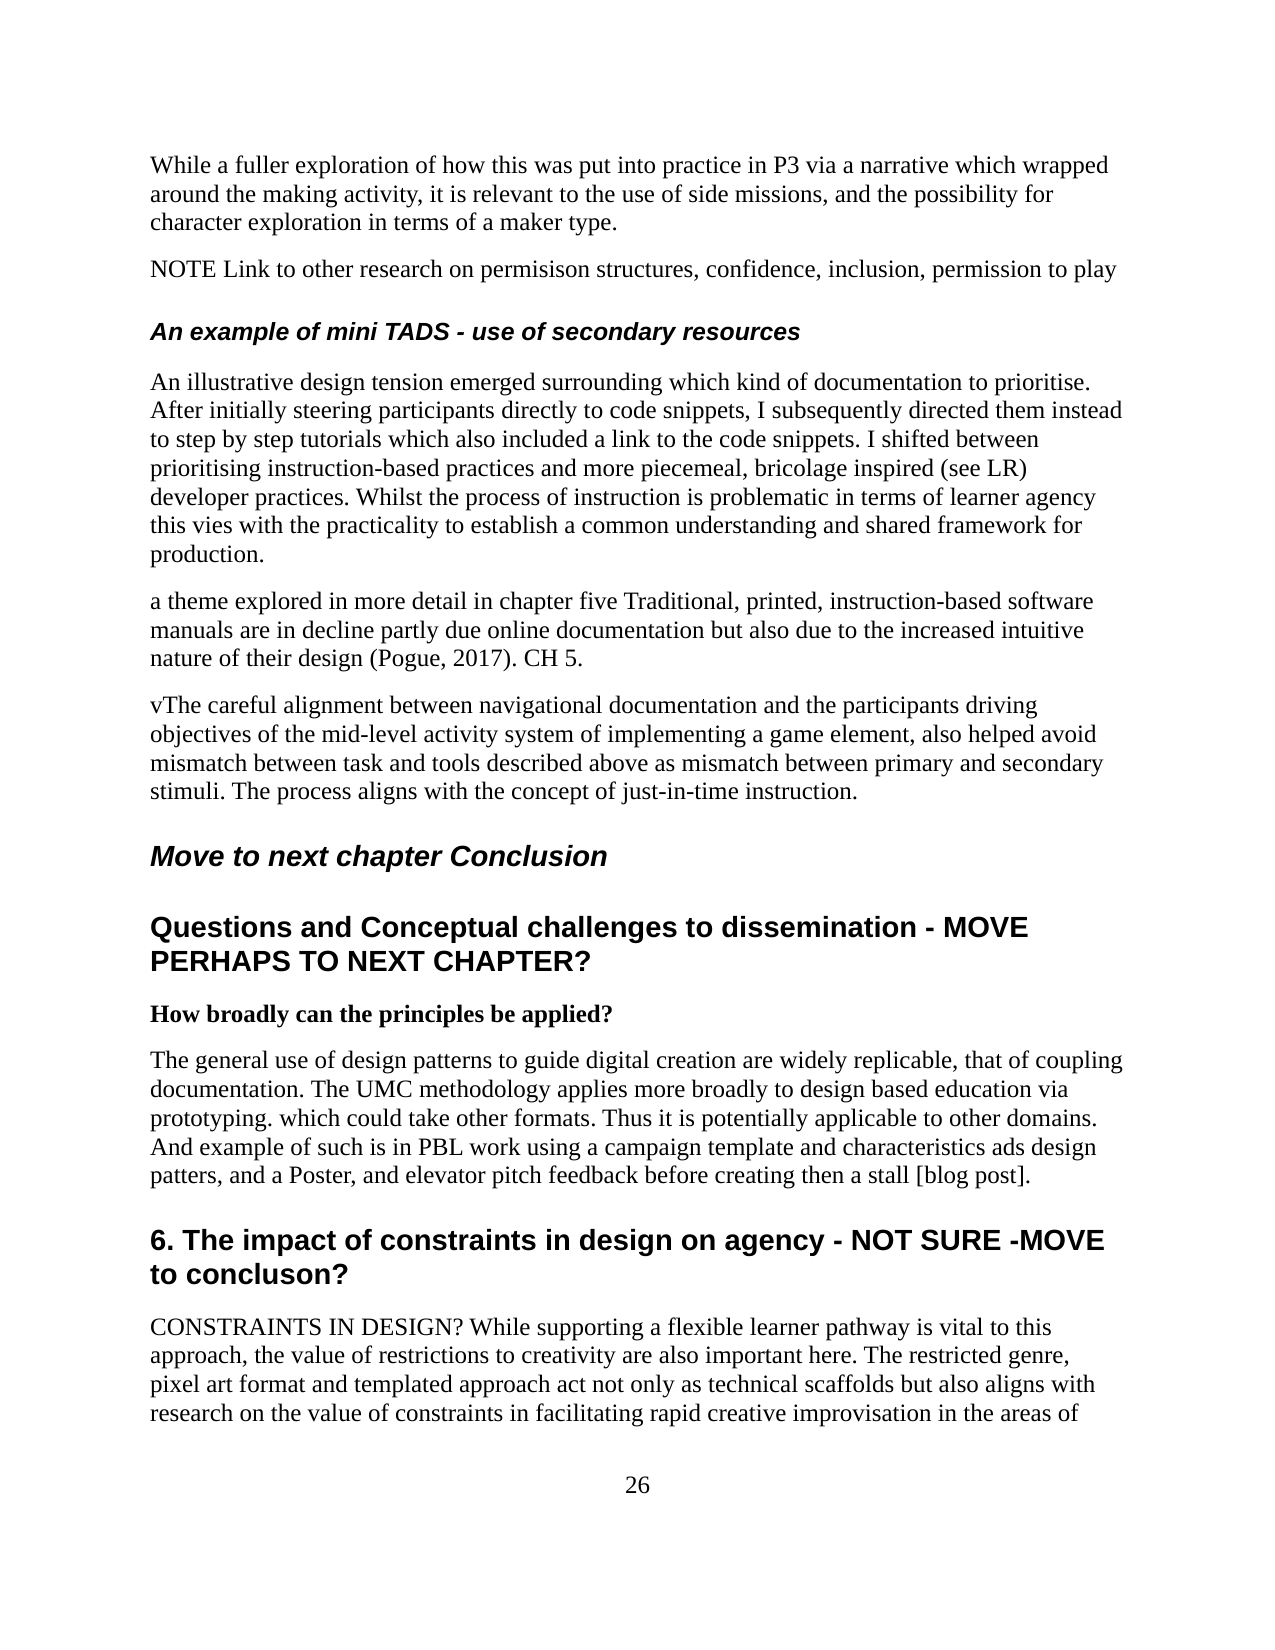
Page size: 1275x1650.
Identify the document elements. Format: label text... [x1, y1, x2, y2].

subtitle 6. The impact of constraints in design on agency - NOT SURE -MOVE to concluson? [150, 1223, 1125, 1290]
subtitle An example of mini TADS - use of secondary resources [150, 317, 1125, 345]
subtitle Questions and Conceptual challenges to dissemination - MOVE PERHAPS TO NEXT CHAPTER? [150, 910, 1125, 977]
text NOTE Link to other research on permisison structures, confidence, inclusion, permission to play [150, 254, 1125, 283]
text An illustrative design tension emerged surrounding which kind of documentation to prioritise. After initially steering participants directly to code snippets, I subsequently directed them instead to step by step tutorials which also included a link to the code snippets. I shifted between prioritising instruction-based practices and more piecemeal, bricolage inspired (see LR) developer practices. Whilst the process of instruction is problematic in terms of learner agency this vies with the practicality to establish a common understanding and shared framework for production. [150, 367, 1125, 568]
text How broadly can the principles be applied? [150, 999, 1125, 1027]
text CONSTRAINTS IN DESIGN? While supporting a flexible learner pathway is vital to this approach, the value of restrictions to creativity are also important here. The restricted genre, pixel art format and templated approach act not only as technical scaffolds but also aligns with research on the value of constraints in facilitating rapid creative improvisation in the areas of [150, 1312, 1125, 1427]
subtitle Move to next chapter Conclusion [150, 839, 1125, 873]
text vThe careful alignment between navigational documentation and the participants driving objectives of the mid-level activity system of implementing a game element, also helped avoid mismatch between task and tools described above as mismatch between primary and secondary stimuli. The process aligns with the concept of just-in-time instruction. [150, 690, 1125, 805]
text While a fuller exploration of how this was put into practice in P3 via a narrative which wrapped around the making activity, it is relevant to the use of side missions, and the possibility for character exploration in terms of a maker type. [150, 150, 1125, 236]
text The general use of design patterns to guide digital creation are widely replicable, that of coupling documentation. The UMC methodology applies more broadly to design based education via prototyping. which could take other formats. Thus it is potentially applicable to other domains. And example of such is in PBL work using a campaign template and characteristics ads design patters, and a Poster, and elevator pitch feedback before creating then a stall [blog post]. [150, 1045, 1125, 1189]
text a theme explored in more detail in chapter five Traditional, printed, instruction-based software manuals are in decline partly due online documentation but also due to the increased intuitive nature of their design (Pogue, 2017). CH 5. [150, 586, 1125, 672]
